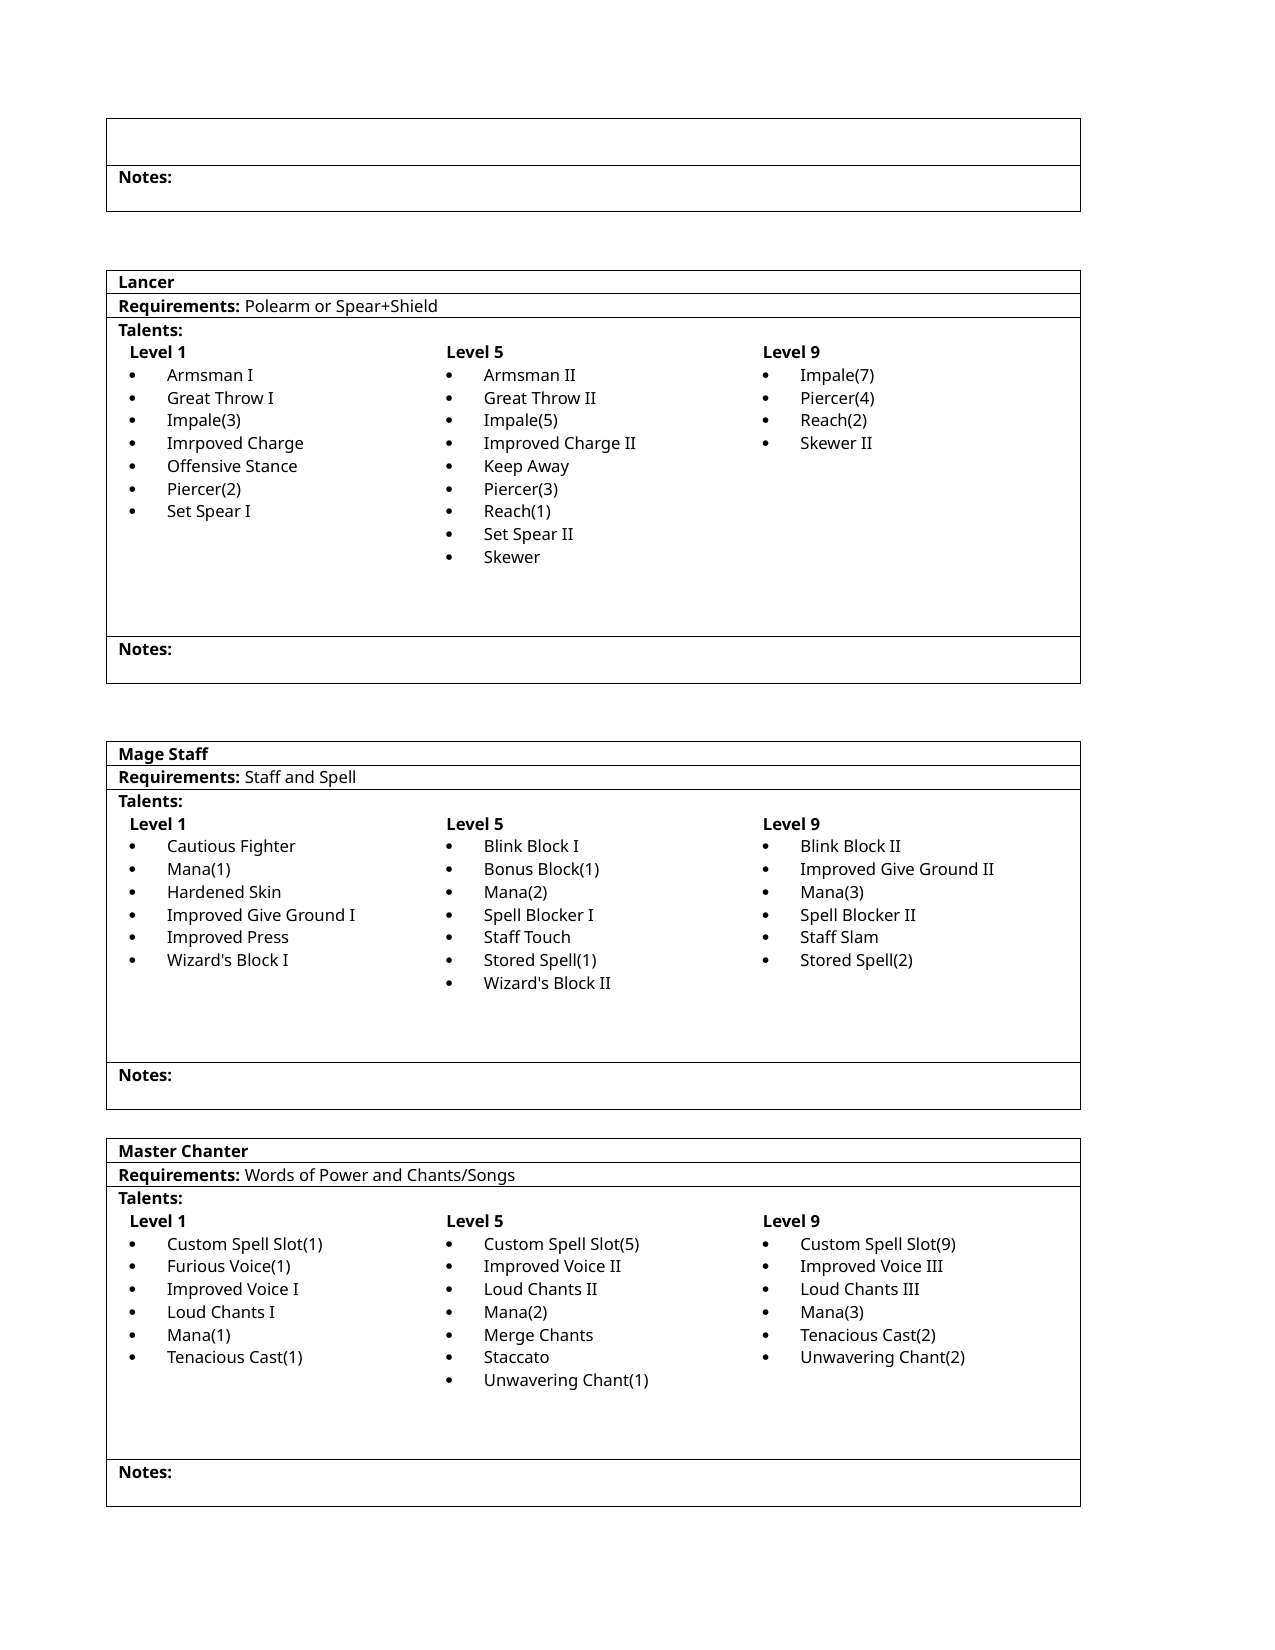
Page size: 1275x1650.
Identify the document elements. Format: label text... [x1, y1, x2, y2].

table_header Level 9 [751, 1210, 1068, 1232]
table_cell Requirements: Staff and Spell [107, 766, 1080, 788]
table_cell Cautious Fighter Mana(1) Hardened Skin Improved Give Ground I Improved Press Wizard's Block I [118, 835, 435, 1039]
table_cell Impale(7) Piercer(4) Reach(2) Skewer II [751, 364, 1068, 613]
table_header Level 1 [118, 812, 435, 835]
table_cell Notes: [107, 166, 1080, 211]
table_cell Requirements: Words of Power and Chants/Songs [107, 1163, 1080, 1186]
table_cell Talents: [107, 318, 1080, 636]
table_cell [751, 119, 1068, 142]
table_header Master Chanter [107, 1139, 1080, 1162]
table_cell Requirements: Polearm or Spear+Shield [107, 294, 1080, 317]
table_header Level 9 [751, 341, 1068, 363]
table_header Lancer [107, 271, 1080, 293]
table_header Mage Staff [107, 742, 1080, 765]
table_cell Armsman II Great Throw II Impale(5) Improved Charge II Keep Away Piercer(3) Reach(1) Set Spear II Skewer [435, 364, 751, 613]
table_cell Notes: [107, 637, 1080, 682]
table_cell Custom Spell Slot(5) Improved Voice II Loud Chants II Mana(2) Merge Chants Staccato Unwavering Chant(1) [435, 1232, 751, 1437]
table_cell Talents: [107, 790, 1080, 1062]
table_header Level 5 [435, 1210, 751, 1232]
table_cell [118, 119, 435, 142]
table_cell Notes: [107, 1460, 1080, 1506]
table_header Level 1 [118, 341, 435, 363]
table_cell Talents: [107, 1187, 1080, 1459]
table_cell Custom Spell Slot(9) Improved Voice III Loud Chants III Mana(3) Tenacious Cast(2) Unwavering Chant(2) [751, 1232, 1068, 1437]
table_cell Custom Spell Slot(1) Furious Voice(1) Improved Voice I Loud Chants I Mana(1) Tenacious Cast(1) [118, 1232, 435, 1437]
table_header Level 1 [118, 1210, 435, 1232]
table_header Level 5 [435, 812, 751, 835]
table_cell [107, 119, 1080, 164]
table_header Level 9 [751, 812, 1068, 835]
table_cell Blink Block I Bonus Block(1) Mana(2) Spell Blocker I Staff Touch Stored Spell(1) Wizard's Block II [435, 835, 751, 1039]
table_cell [435, 119, 751, 142]
table_cell Blink Block II Improved Give Ground II Mana(3) Spell Blocker II Staff Slam Stored Spell(2) [751, 835, 1068, 1039]
table_cell Armsman I Great Throw I Impale(3) Imrpoved Charge Offensive Stance Piercer(2) Set Spear I [118, 364, 435, 613]
table_header Level 5 [435, 341, 751, 363]
table_cell Notes: [107, 1063, 1080, 1108]
